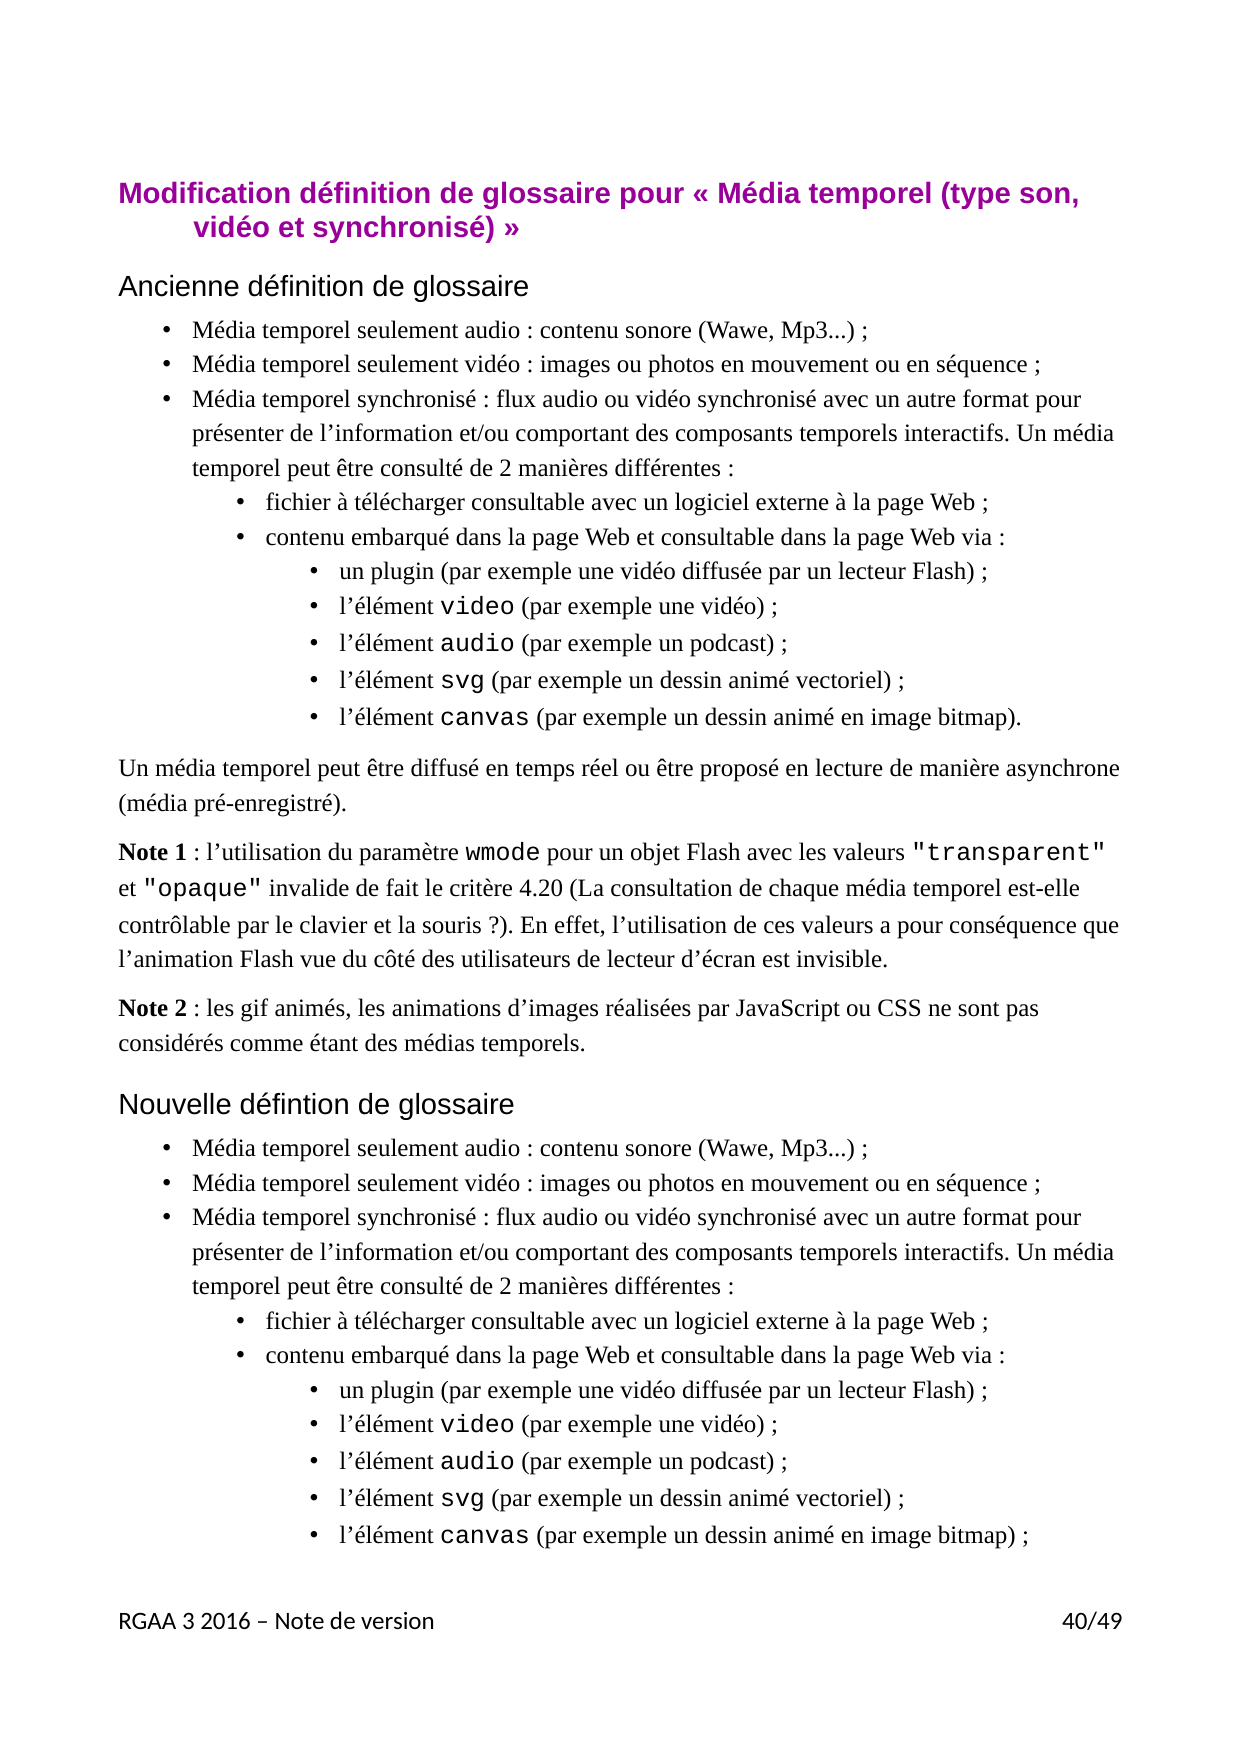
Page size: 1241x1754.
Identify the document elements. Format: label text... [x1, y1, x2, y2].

list l’élément video (par exemple une vidéo) ; [309, 1409, 1122, 1440]
list fichier à télécharger consultable avec un logiciel externe à la page Web ; [236, 487, 1122, 516]
list l’élément audio (par exemple un podcast) ; [309, 1446, 1122, 1477]
text Note 2 : les gif animés, les animations d’images réalisées par JavaScript ou CSS ne sont pas considérés comme étant des médias temporels. [118, 993, 1122, 1057]
list Média temporel seulement vidéo : images ou photos en mouvement ou en séquence ; [162, 349, 1122, 378]
text Note 1 : l’utilisation du paramètre wmode pour un objet Flash avec les valeurs "transparent" et "opaque" invalide de fait le critère 4.20 (La consultation de chaque média temporel est-elle contrôlable par le clavier et la souris ?). En effet, l’utilisation de ces valeurs a pour conséquence que l’animation Flash vue du côté des utilisateurs de lecteur d’écran est invisible. [118, 837, 1122, 973]
list l’élément svg (par exemple un dessin animé vectoriel) ; [309, 1483, 1122, 1514]
list l’élément canvas (par exemple un dessin animé en image bitmap) ; [309, 1520, 1122, 1551]
list contenu embarqué dans la page Web et consultable dans la page Web via : [236, 522, 1122, 551]
list Média temporel synchronisé : flux audio ou vidéo synchronisé avec un autre format pour présenter de l’information et/ou comportant des composants temporels interactifs. Un média temporel peut être consulté de 2 manières différentes : [162, 384, 1122, 482]
list fichier à télécharger consultable avec un logiciel externe à la page Web ; [236, 1306, 1122, 1334]
list Média temporel synchronisé : flux audio ou vidéo synchronisé avec un autre format pour présenter de l’information et/ou comportant des composants temporels interactifs. Un média temporel peut être consulté de 2 manières différentes : [162, 1202, 1122, 1300]
list un plugin (par exemple une vidéo diffusée par un lecteur Flash) ; [309, 1375, 1122, 1403]
list contenu embarqué dans la page Web et consultable dans la page Web via : [236, 1340, 1122, 1369]
list l’élément audio (par exemple un podcast) ; [309, 628, 1122, 658]
list Média temporel seulement audio : contenu sonore (Wawe, Mp3...) ; [162, 315, 1122, 344]
list l’élément video (par exemple une vidéo) ; [309, 591, 1122, 622]
subtitle Ancienne définition de glossaire [118, 269, 1122, 302]
list Média temporel seulement vidéo : images ou photos en mouvement ou en séquence ; [162, 1168, 1122, 1197]
list Média temporel seulement audio : contenu sonore (Wawe, Mp3...) ; [162, 1133, 1122, 1162]
text Un média temporel peut être diffusé en temps réel ou être proposé en lecture de manière asynchrone (média pré-enregistré). [118, 753, 1122, 816]
list l’élément canvas (par exemple un dessin animé en image bitmap). [309, 702, 1122, 732]
list un plugin (par exemple une vidéo diffusée par un lecteur Flash) ; [309, 556, 1122, 585]
subtitle Nouvelle défintion de glossaire [118, 1087, 1122, 1121]
subtitle Modification définition de glossaire pour « Média temporel (type son, vidéo et synchronisé) » [118, 176, 1122, 244]
list l’élément svg (par exemple un dessin animé vectoriel) ; [309, 665, 1122, 696]
